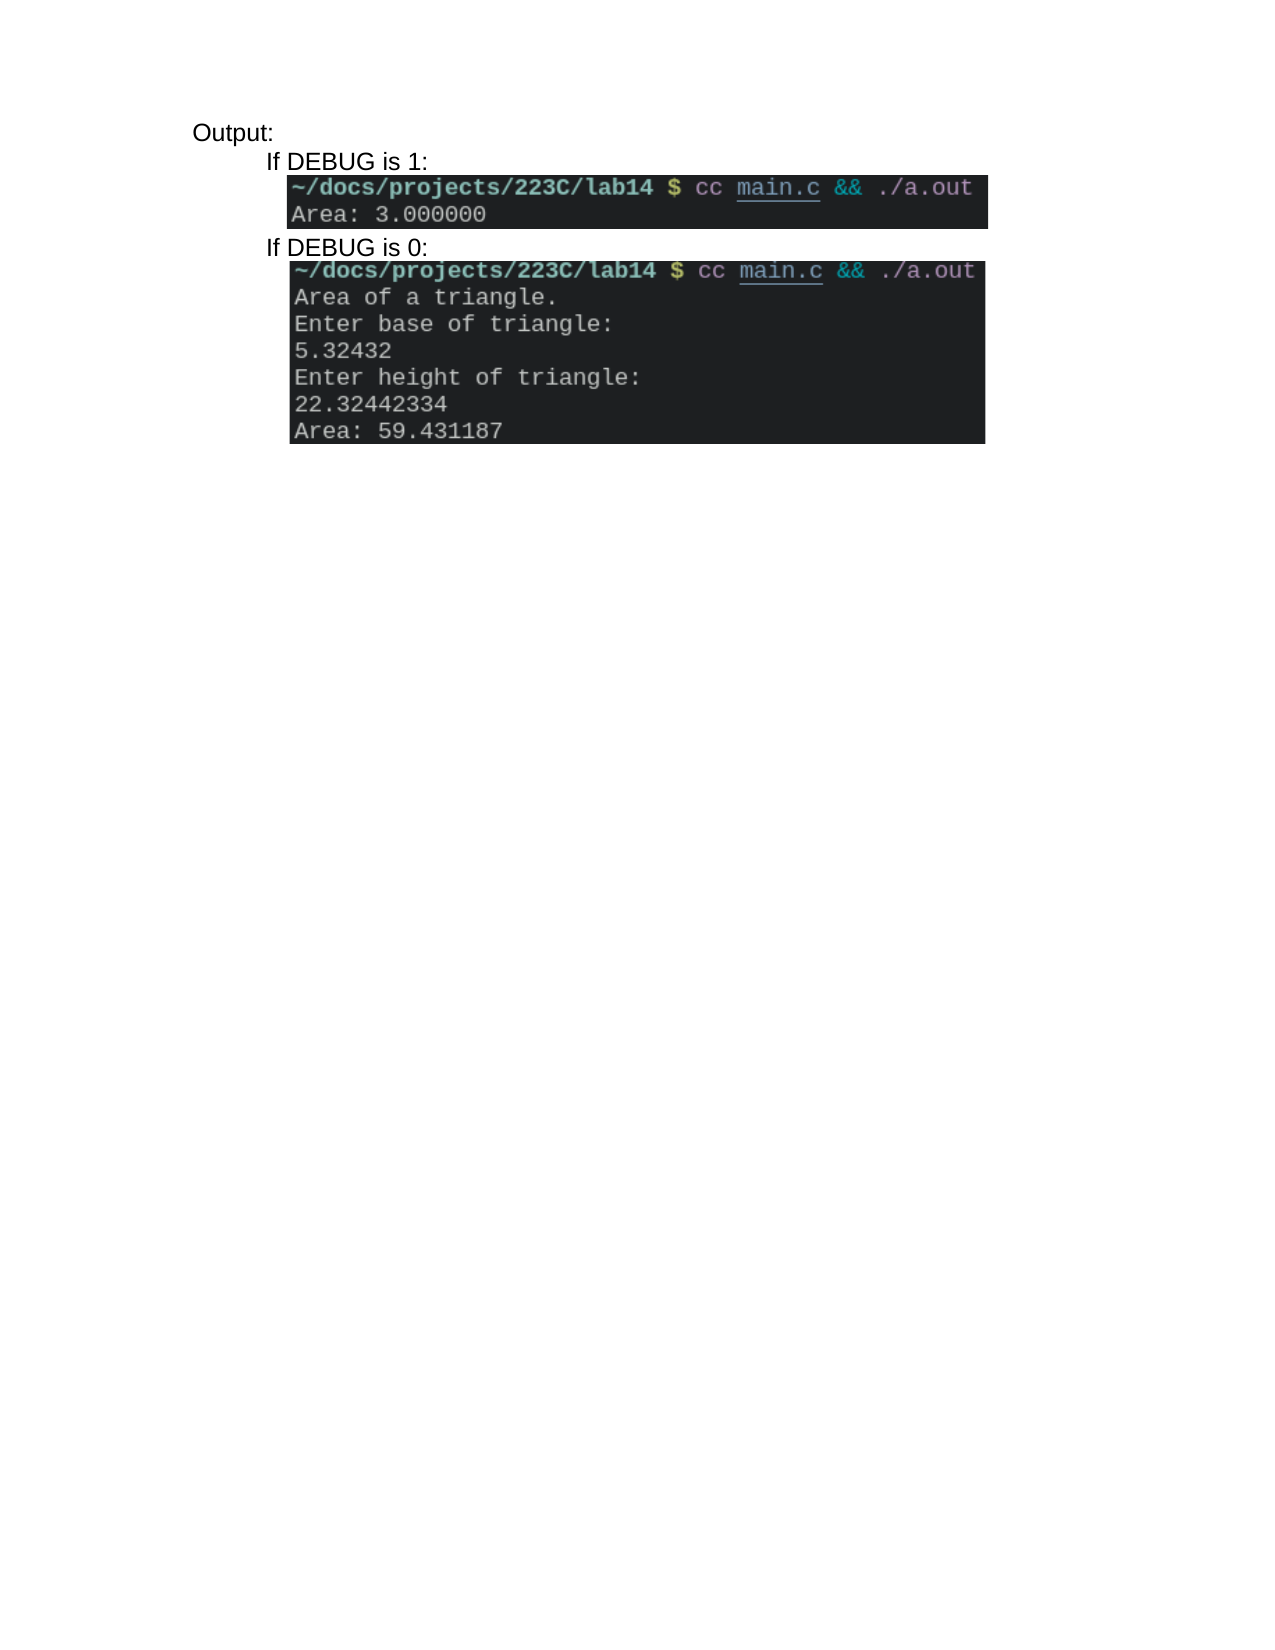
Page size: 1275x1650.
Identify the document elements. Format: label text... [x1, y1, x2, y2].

picture [289, 261, 986, 444]
picture [286, 175, 989, 229]
text If DEBUG is 1: [118, 147, 1157, 176]
text If DEBUG is 0: [118, 233, 1157, 262]
text Output: [118, 118, 1157, 147]
